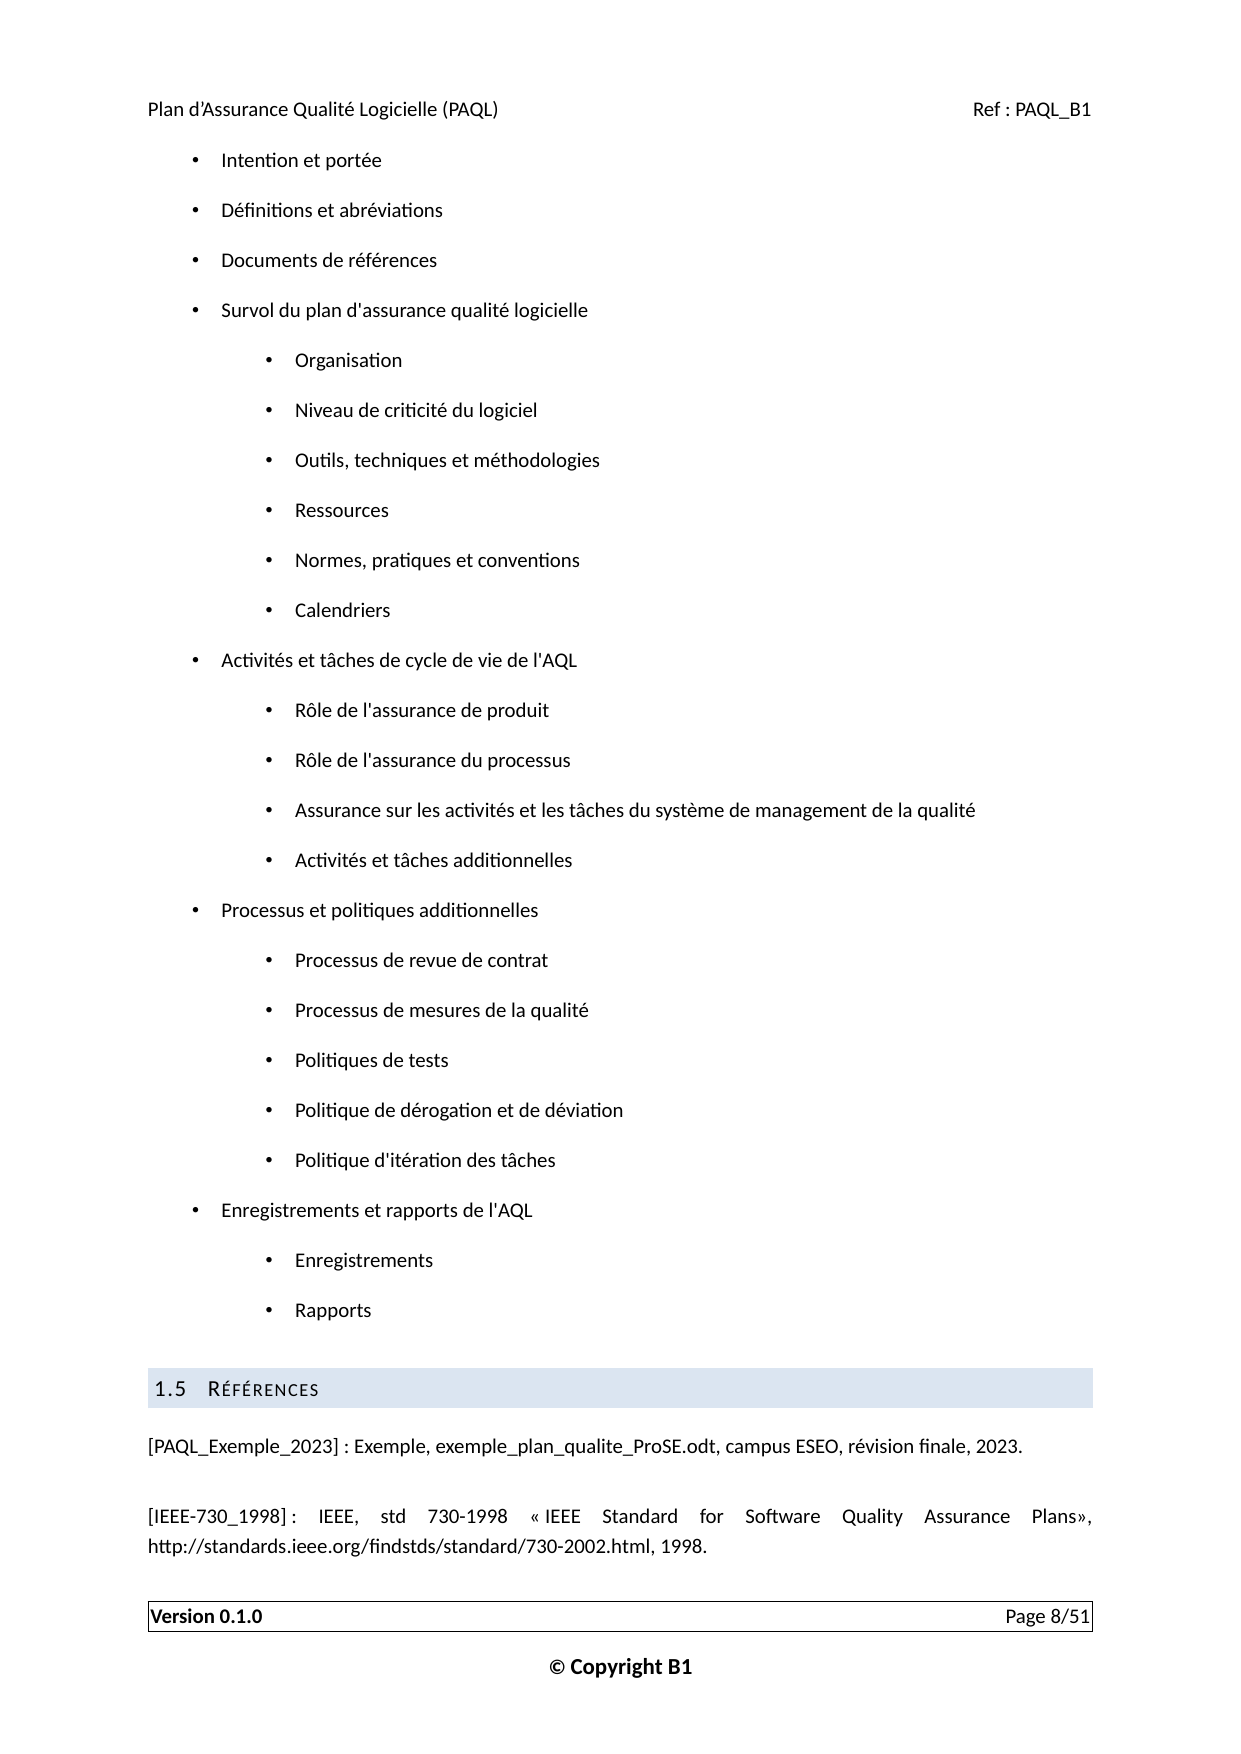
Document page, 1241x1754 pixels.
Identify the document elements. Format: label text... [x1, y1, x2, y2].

list Activités et tâches de cycle de vie de l'AQL [192, 648, 1093, 673]
list Rôle de l'assurance du processus [265, 748, 1093, 773]
list Documents de références [192, 248, 1093, 273]
list Ressources [265, 498, 1093, 523]
list Enregistrements [265, 1248, 1093, 1273]
list Rapports [265, 1297, 1093, 1323]
list Calendriers [265, 598, 1093, 623]
text [IEEE-730_1998] : IEEE, std 730-1998 « IEEE Standard for Software Quality Assurance Plans», http://standards.ieee.org/findstds/standard/730-2002.html, 1998. [148, 1504, 1093, 1558]
list Processus de mesures de la qualité [265, 998, 1093, 1023]
list Définitions et abréviations [192, 198, 1093, 223]
list Outils, techniques et méthodologies [265, 448, 1093, 473]
list Organisation [265, 348, 1093, 373]
list Enregistrements et rapports de l'AQL [192, 1198, 1093, 1223]
list Survol du plan d'assurance qualité logicielle [192, 298, 1093, 323]
list Références [154, 1374, 1086, 1402]
list Processus et politiques additionnelles [192, 898, 1093, 923]
list Activités et tâches additionnelles [265, 848, 1093, 873]
list Intention et portée [192, 148, 1093, 173]
list Niveau de criticité du logiciel [265, 398, 1093, 423]
list Politique de dérogation et de déviation [265, 1098, 1093, 1123]
list Politiques de tests [265, 1048, 1093, 1073]
list Rôle de l'assurance de produit [265, 698, 1093, 723]
text [PAQL_Exemple_2023] : Exemple, exemple_plan_qualite_ProSE.odt, campus ESEO, révision finale, 2023. [148, 1433, 1093, 1459]
list Assurance sur les activités et les tâches du système de management de la qualité [265, 798, 1093, 823]
list Normes, pratiques et conventions [265, 548, 1093, 573]
list Processus de revue de contrat [265, 948, 1093, 973]
list Politique d'itération des tâches [265, 1148, 1093, 1173]
